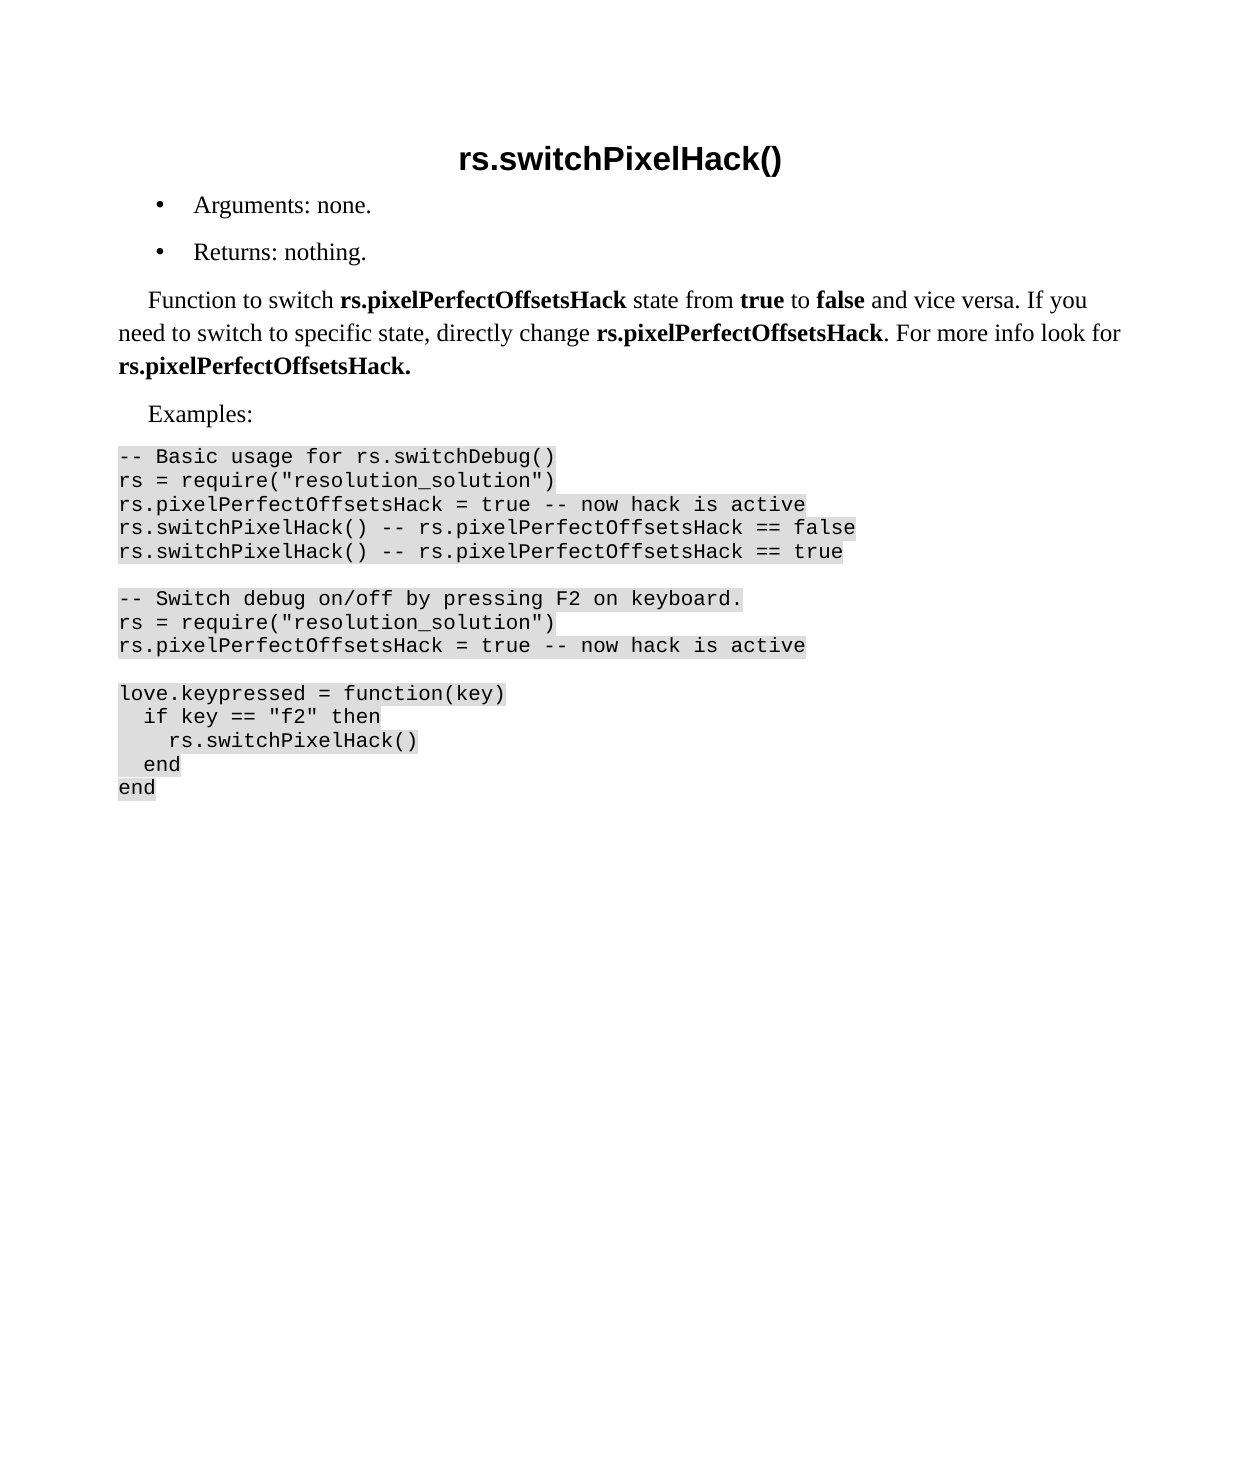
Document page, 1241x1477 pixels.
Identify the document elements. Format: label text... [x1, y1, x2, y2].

text Function to switch rs.pixelPerfectOffsetsHack state from true to false and vice versa. If you need to switch to specific state, directly change rs.pixelPerfectOffsetsHack. For more info look for rs.pixelPerfectOffsetsHack. [118, 285, 1122, 380]
text Examples: [118, 399, 1122, 427]
text rs = require("resolution_solution") [556, 612, 1122, 636]
text love.keypressed = function(key) [506, 683, 1122, 706]
text rs.switchPixelHack() [418, 730, 1122, 754]
text if key == "f2" then [381, 706, 1122, 730]
text end [181, 754, 1122, 777]
text end [118, 777, 1122, 801]
text rs.switchPixelHack() -- rs.pixelPerfectOffsetsHack == false [856, 517, 1122, 541]
text rs.pixelPerfectOffsetsHack = true -- now hack is active [806, 494, 1122, 517]
text rs.pixelPerfectOffsetsHack = true -- now hack is active [806, 636, 1122, 659]
text rs = require("resolution_solution") [556, 470, 1122, 494]
text -- Basic usage for rs.switchDebug() [556, 446, 1122, 470]
text -- Switch debug on/off by pressing F2 on keyboard. [743, 588, 1122, 612]
list Arguments: none. [156, 190, 1122, 219]
subtitle rs.switchPixelHack() [118, 139, 1122, 177]
list Returns: nothing. [156, 237, 1122, 266]
text rs.switchPixelHack() -- rs.pixelPerfectOffsetsHack == true [843, 541, 1122, 564]
